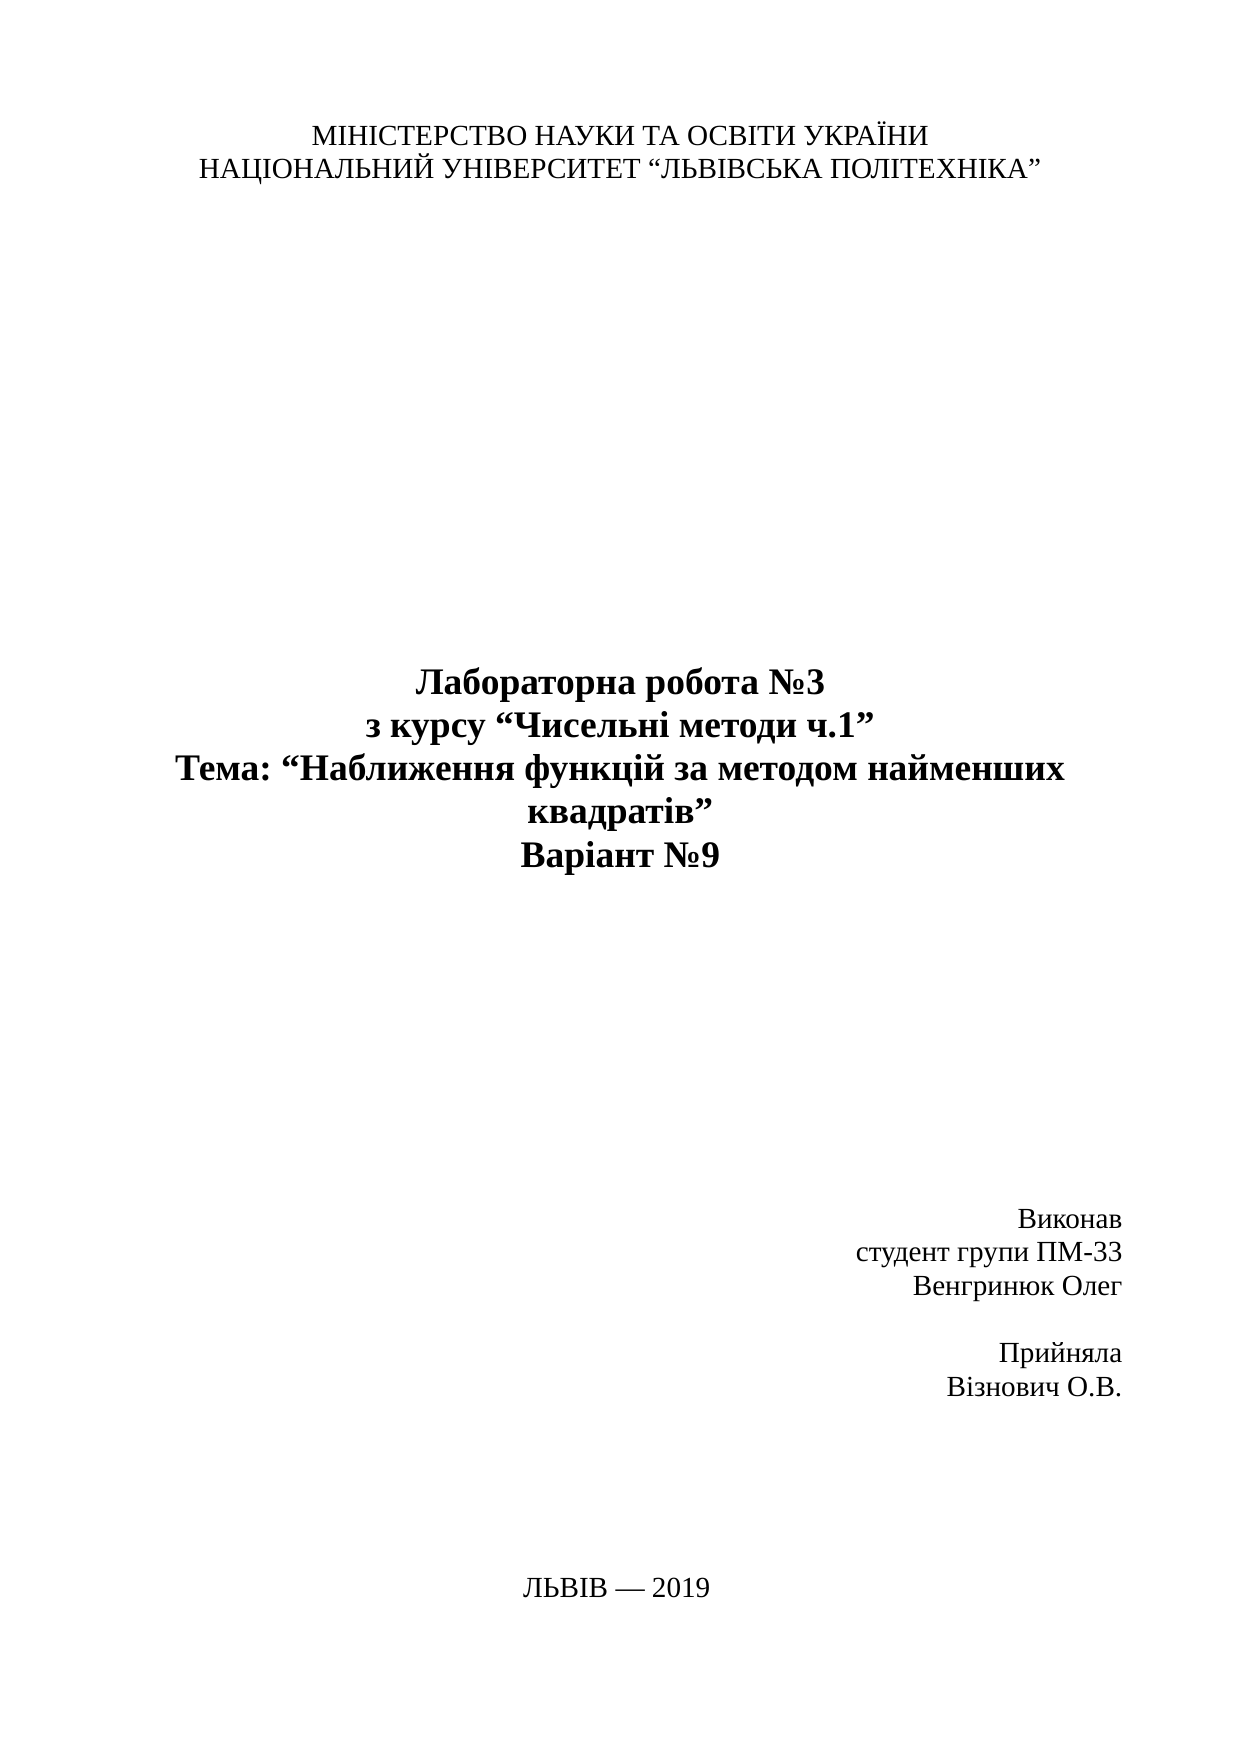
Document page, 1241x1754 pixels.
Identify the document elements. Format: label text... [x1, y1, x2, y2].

text Венгринюк Олег [118, 1268, 1122, 1302]
text МІНІСТЕРСТВО НАУКИ ТА ОСВІТИ УКРАЇНИ [118, 118, 1122, 152]
text Лабораторна робота №3 [118, 659, 1122, 703]
text Візнович О.В. [118, 1369, 1122, 1402]
text студент групи ПМ-33 [118, 1234, 1122, 1268]
text ЛЬВІВ — 2019 [118, 1570, 1122, 1603]
text з курсу “Чисельні методи ч.1” Тема: “Наближення функцій за методом найменших квадратів” [118, 703, 1122, 832]
text Прийняла [118, 1335, 1122, 1369]
text НАЦІОНАЛЬНИЙ УНІВЕРСИТЕТ “ЛЬВІВСЬКА ПОЛІТЕХНІКА” [118, 152, 1122, 185]
text Варіант №9 [118, 832, 1122, 875]
text Виконав [118, 1201, 1122, 1234]
